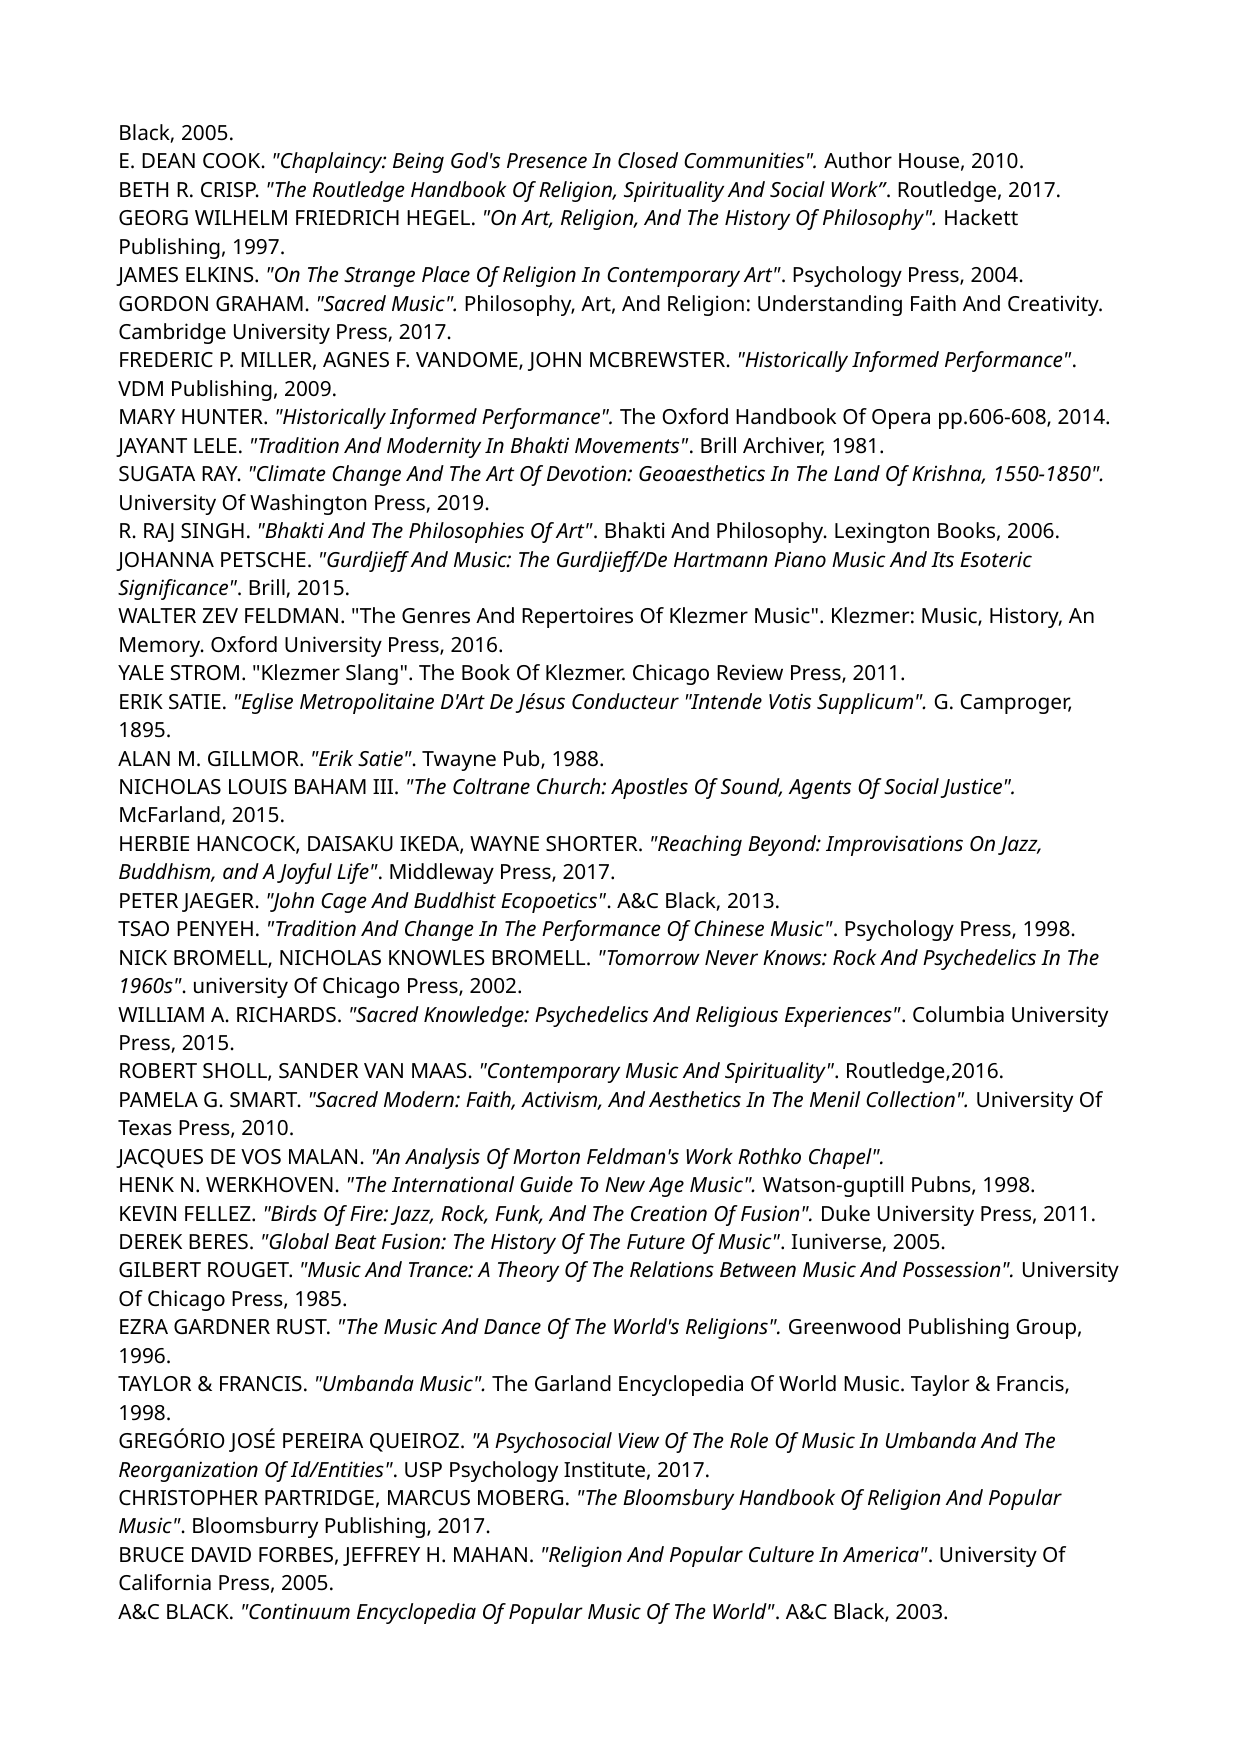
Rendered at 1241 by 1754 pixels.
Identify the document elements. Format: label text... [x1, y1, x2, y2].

text JOHANNA PETSCHE. "Gurdjieff And Music: The Gurdjieff/De Hartmann Piano Music And Its Esoteric Significance". Brill, 2015. [118, 545, 1122, 602]
text BRUCE DAVID FORBES, JEFFREY H. MAHAN. "Religion And Popular Culture In America". University Of California Press, 2005. [118, 1540, 1122, 1597]
text WALTER ZEV FELDMAN. "The Genres And Repertoires Of Klezmer Music". Klezmer: Music, History, An Memory. Oxford University Press, 2016. [118, 602, 1122, 658]
text MARY HUNTER. "Historically Informed Performance". The Oxford Handbook Of Opera pp.606-608, 2014. [118, 402, 1122, 431]
text GORDON GRAHAM. "Sacred Music". Philosophy, Art, And Religion: Understanding Faith And Creativity. Cambridge University Press, 2017. [118, 289, 1122, 346]
text PAMELA G. SMART. "Sacred Modern: Faith, Activism, And Aesthetics In The Menil Collection". University Of Texas Press, 2010. [118, 1085, 1122, 1142]
text ERIK SATIE. "Eglise Metropolitaine D'Art De Jésus Conducteur "Intende Votis Supplicum". G. Camproger, 1895. [118, 687, 1122, 744]
text ROBERT SHOLL, SANDER VAN MAAS. "Contemporary Music And Spirituality". Routledge,2016. [118, 1057, 1122, 1085]
text DEREK BERES. "Global Beat Fusion: The History Of The Future Of Music". Iuniverse, 2005. [118, 1227, 1122, 1256]
text GREGÓRIO JOSÉ PEREIRA QUEIROZ. "A Psychosocial View Of The Role Of Music In Umbanda And The Reorganization Of Id/Entities". USP Psychology Institute, 2017. [118, 1426, 1122, 1483]
text KEVIN FELLEZ. "Birds Of Fire: Jazz, Rock, Funk, And The Creation Of Fusion". Duke University Press, 2011. [118, 1199, 1122, 1227]
text FREDERIC P. MILLER, AGNES F. VANDOME, JOHN MCBREWSTER. "Historically Informed Performance". VDM Publishing, 2009. [118, 346, 1122, 402]
text SUGATA RAY. "Climate Change And The Art Of Devotion: Geoaesthetics In The Land Of Krishna, 1550-1850". University Of Washington Press, 2019. [118, 459, 1122, 516]
text JAYANT LELE. "Tradition And Modernity In Bhakti Movements". Brill Archiver, 1981. [118, 431, 1122, 459]
text ALAN M. GILLMOR. "Erik Satie". Twayne Pub, 1988. [118, 744, 1122, 772]
text TSAO PENYEH. "Tradition And Change In The Performance Of Chinese Music". Psychology Press, 1998. [118, 914, 1122, 943]
text JACQUES DE VOS MALAN. "An Analysis Of Morton Feldman's Work Rothko Chapel". [118, 1142, 1122, 1170]
text TAYLOR & FRANCIS. "Umbanda Music". The Garland Encyclopedia Of World Music. Taylor & Francis, 1998. [118, 1369, 1122, 1426]
text YALE STROM. "Klezmer Slang". The Book Of Klezmer. Chicago Review Press, 2011. [118, 658, 1122, 687]
text CHRISTOPHER PARTRIDGE, MARCUS MOBERG. "The Bloomsbury Handbook Of Religion And Popular Music". Bloomsburry Publishing, 2017. [118, 1483, 1122, 1540]
text JAMES ELKINS. "On The Strange Place Of Religion In Contemporary Art". Psychology Press, 2004. [118, 260, 1122, 289]
text HENK N. WERKHOVEN. "The International Guide To New Age Music". Watson-guptill Pubns, 1998. [118, 1170, 1122, 1199]
text GEORG WILHELM FRIEDRICH HEGEL. "On Art, Religion, And The History Of Philosophy". Hackett Publishing, 1997. [118, 203, 1122, 260]
text HERBIE HANCOCK, DAISAKU IKEDA, WAYNE SHORTER. "Reaching Beyond: Improvisations On Jazz, Buddhism, and A Joyful Life". Middleway Press, 2017. [118, 829, 1122, 886]
text E. DEAN COOK. "Chaplaincy: Being God's Presence In Closed Communities". Author House, 2010. [118, 147, 1122, 175]
text WILLIAM A. RICHARDS. "Sacred Knowledge: Psychedelics And Religious Experiences". Columbia University Press, 2015. [118, 1000, 1122, 1057]
text EZRA GARDNER RUST. "The Music And Dance Of The World's Religions". Greenwood Publishing Group, 1996. [118, 1312, 1122, 1369]
text BETH R. CRISP. "The Routledge Handbook Of Religion, Spirituality And Social Work”. Routledge, 2017. [118, 175, 1122, 203]
text PETER JAEGER. "John Cage And Buddhist Ecopoetics". A&C Black, 2013. [118, 886, 1122, 914]
text R. RAJ SINGH. "Bhakti And The Philosophies Of Art". Bhakti And Philosophy. Lexington Books, 2006. [118, 516, 1122, 545]
text NICHOLAS LOUIS BAHAM III. "The Coltrane Church: Apostles Of Sound, Agents Of Social Justice". McFarland, 2015. [118, 772, 1122, 829]
text GILBERT ROUGET. "Music And Trance: A Theory Of The Relations Between Music And Possession". University Of Chicago Press, 1985. [118, 1256, 1122, 1312]
text Black, 2005. [118, 118, 1122, 147]
text NICK BROMELL, NICHOLAS KNOWLES BROMELL. "Tomorrow Never Knows: Rock And Psychedelics In The 1960s". university Of Chicago Press, 2002. [118, 943, 1122, 1000]
text A&C BLACK. "Continuum Encyclopedia Of Popular Music Of The World". A&C Black, 2003. [118, 1597, 1122, 1625]
